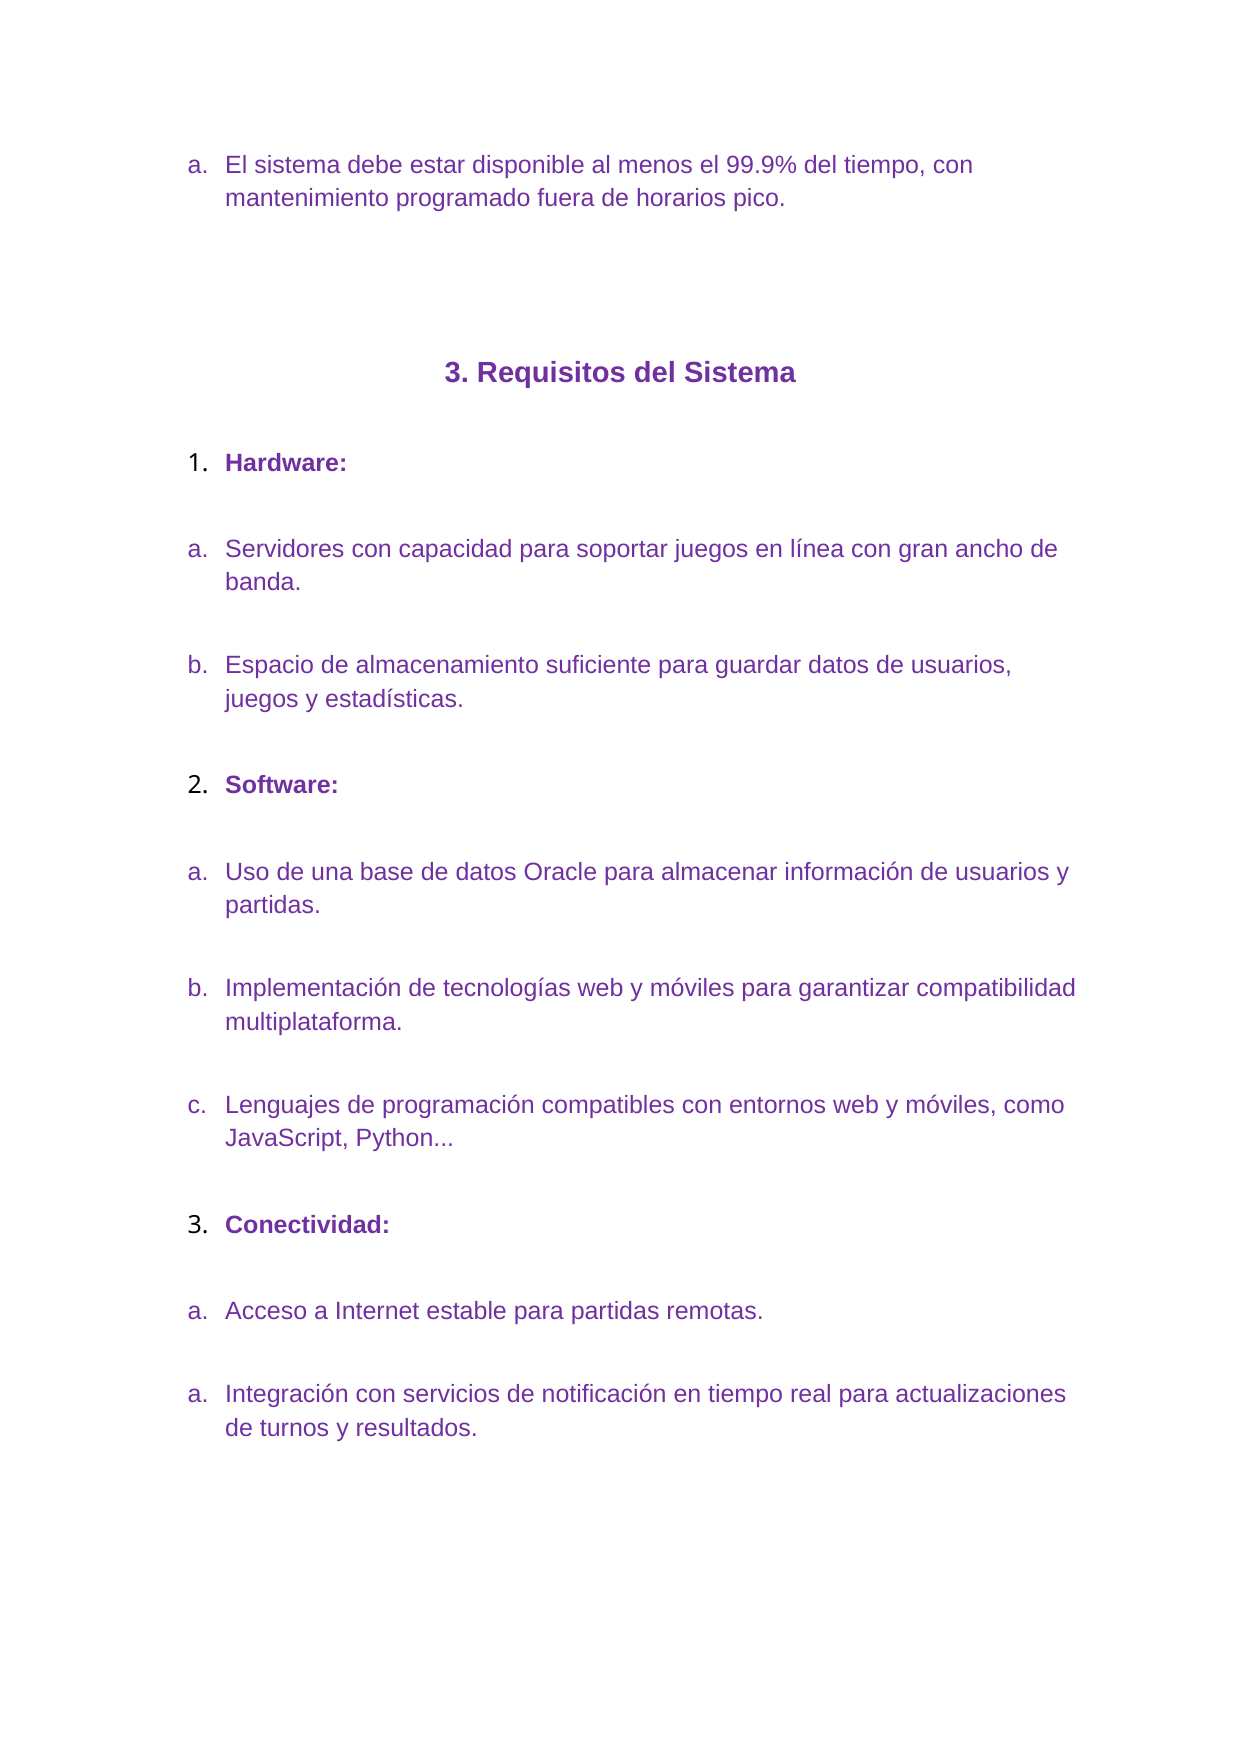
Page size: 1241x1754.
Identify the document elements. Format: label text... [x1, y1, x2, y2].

list Hardware: [187, 444, 1090, 478]
list Implementación de tecnologías web y móviles para garantizar compatibilidad multiplataforma. [187, 973, 1090, 1035]
list Servidores con capacidad para soportar juegos en línea con gran ancho de banda. [187, 534, 1090, 596]
list Lenguajes de programación compatibles con entornos web y móviles, como JavaScript, Python... [187, 1090, 1090, 1152]
list Conectividad: [187, 1207, 1090, 1241]
text 3. Requisitos del Sistema [150, 356, 1090, 389]
list El sistema debe estar disponible al menos el 99.9% del tiempo, con mantenimiento programado fuera de horarios pico. [187, 150, 1090, 212]
list Software: [187, 767, 1090, 801]
list Acceso a Internet estable para partidas remotas. [187, 1296, 1090, 1325]
list Espacio de almacenamiento suficiente para guardar datos de usuarios, juegos y estadísticas. [187, 651, 1090, 713]
list Integración con servicios de notificación en tiempo real para actualizaciones de turnos y resultados. [187, 1379, 1090, 1442]
list Uso de una base de datos Oracle para almacenar información de usuarios y partidas. [187, 857, 1090, 919]
